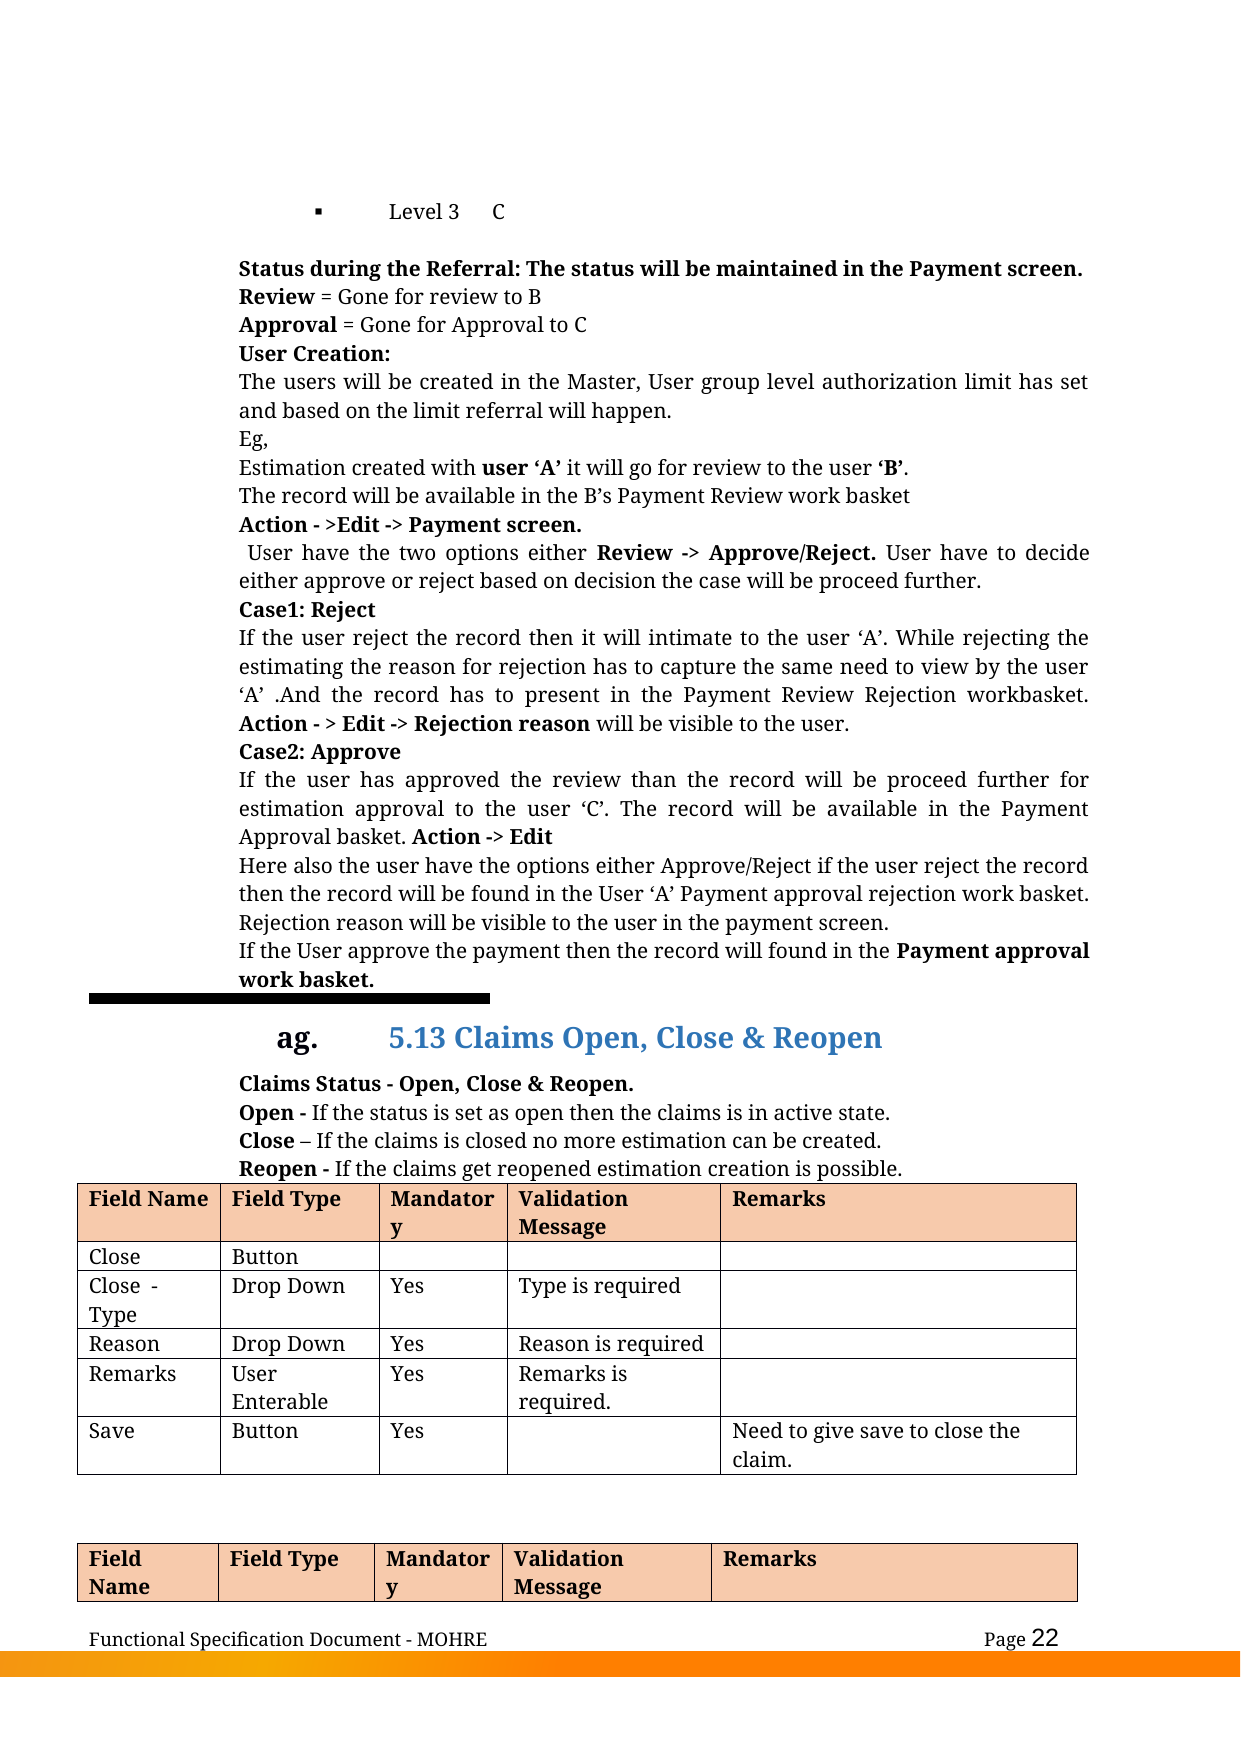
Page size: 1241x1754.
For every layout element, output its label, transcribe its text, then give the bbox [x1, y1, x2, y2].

table_cell [721, 1242, 1076, 1270]
table_header Field Name [78, 1184, 220, 1241]
table_cell Drop Down [221, 1329, 379, 1358]
text Close – If the claims is closed no more estimation can be created. [239, 1126, 1090, 1154]
text Case1: Reject [239, 595, 1090, 623]
table_cell Close - Type [78, 1271, 220, 1328]
table_header Remarks [721, 1184, 1076, 1241]
table_header Validation Message [508, 1184, 720, 1241]
text Open - If the status is set as open then the claims is in active state. [239, 1098, 1090, 1126]
table_cell Close [78, 1242, 220, 1270]
list Level 3 C [314, 197, 1090, 225]
table_cell User Enterable [221, 1359, 379, 1416]
table_cell Yes [380, 1271, 507, 1328]
table_cell Remarks [78, 1359, 220, 1416]
text Here also the user have the options either Approve/Reject if the user reject the record then the record will be found in the User ‘A’ Payment approval rejection work basket. Rejection reason will be visible to the user in the payment screen. [239, 851, 1090, 936]
table_cell Yes [380, 1329, 507, 1358]
table_cell Button [221, 1242, 379, 1270]
table_cell Type is required [508, 1271, 720, 1328]
subtitle 5.13 Claims Open, Close & Reopen [276, 1017, 1090, 1057]
table_cell [508, 1242, 720, 1270]
table_header Field Name [78, 1544, 218, 1601]
table_cell Drop Down [221, 1271, 379, 1328]
text Reopen - If the claims get reopened estimation creation is possible. [239, 1154, 1090, 1183]
table_cell [721, 1329, 1076, 1358]
table_header Field Type [219, 1544, 374, 1601]
text Action - >Edit -> Payment screen. [239, 510, 1090, 538]
text Approval = Gone for Approval to C [239, 311, 1090, 339]
table_header Mandatory [380, 1184, 507, 1241]
text User Creation: [239, 339, 1090, 367]
text Review = Gone for review to B [239, 282, 1090, 311]
text User have the two options either Review -> Approve/Reject. User have to decide either approve or reject based on decision the case will be proceed further. [239, 538, 1090, 595]
text Status during the Referral: The status will be maintained in the Payment screen. [239, 254, 1090, 282]
table_cell [721, 1359, 1076, 1416]
text If the user reject the record then it will intimate to the user ‘A’. While rejecting the estimating the reason for rejection has to capture the same need to view by the user ‘A’ .And the record has to present in the Payment Review Rejection workbasket. Action - > Edit -> Rejection reason will be visible to the user. [239, 623, 1090, 737]
table_cell [380, 1242, 507, 1270]
text Case2: Approve [239, 737, 1090, 766]
table_cell Need to give save to close the claim. [721, 1417, 1076, 1473]
table_cell Button [221, 1417, 379, 1473]
text Eg, [239, 424, 1090, 453]
table_header Field Type [221, 1184, 379, 1241]
text The users will be created in the Master, User group level authorization limit has set and based on the limit referral will happen. [239, 367, 1090, 424]
text Claims Status - Open, Close & Reopen. [239, 1069, 1090, 1098]
table_cell [508, 1417, 720, 1473]
table_cell Yes [380, 1359, 507, 1416]
table_header Validation Message [503, 1544, 711, 1601]
table_cell [721, 1271, 1076, 1328]
table_cell Save [78, 1417, 220, 1473]
text If the user has approved the review than the record will be proceed further for estimation approval to the user ‘C’. The record will be available in the Payment Approval basket. Action -> Edit [239, 766, 1090, 851]
table_header Remarks [712, 1544, 1077, 1601]
table_cell Reason [78, 1329, 220, 1358]
text The record will be available in the B’s Payment Review work basket [239, 481, 1090, 510]
table_header Mandatory [375, 1544, 502, 1601]
text Estimation created with user ‘A’ it will go for review to the user ‘B’. [239, 453, 1090, 481]
table_cell Yes [380, 1417, 507, 1473]
text If the User approve the payment then the record will found in the Payment approval work basket. [239, 936, 1090, 993]
table_cell Reason is required [508, 1329, 720, 1358]
table_cell Remarks is required. [508, 1359, 720, 1416]
